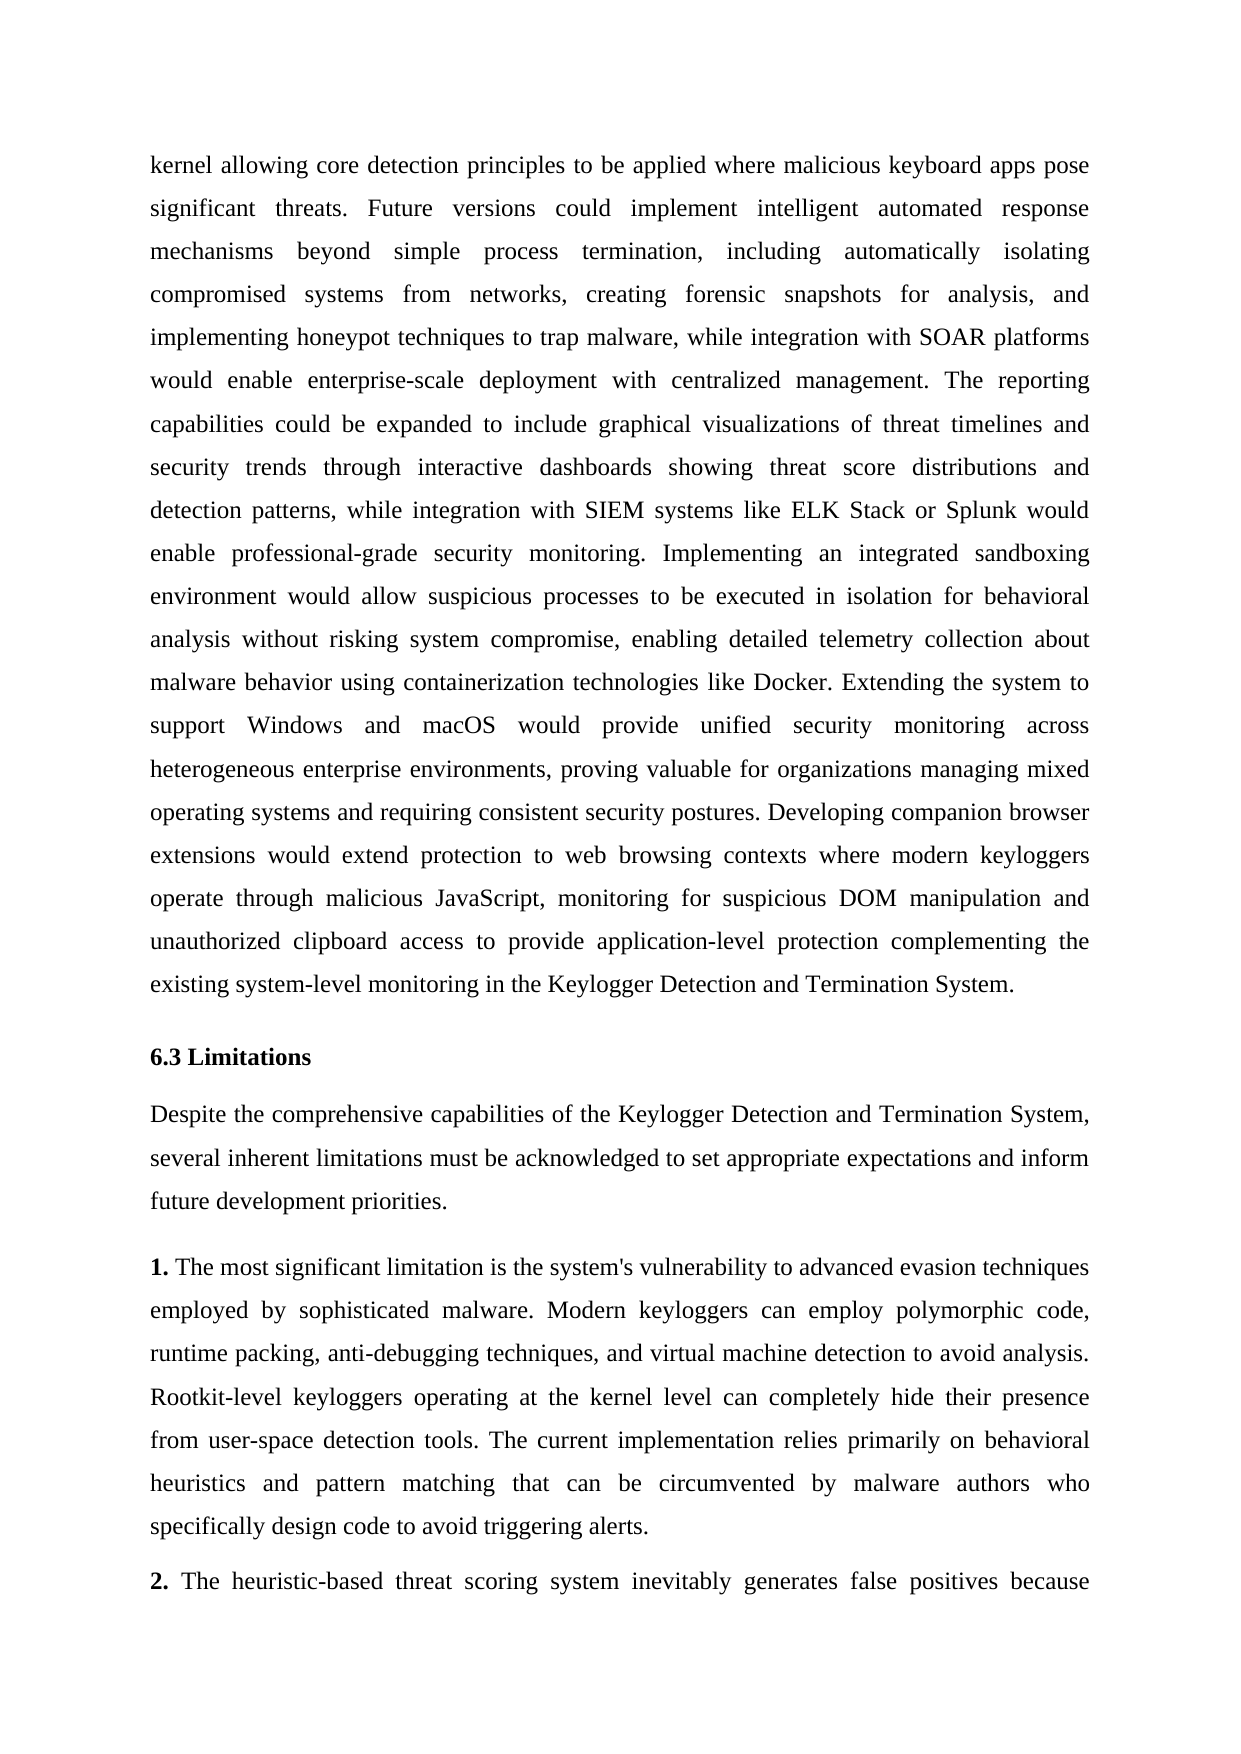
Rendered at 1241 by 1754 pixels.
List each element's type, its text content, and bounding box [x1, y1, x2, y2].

text 2. The heuristic-based threat scoring system inevitably generates false positives because [150, 1566, 1091, 1595]
text Despite the comprehensive capabilities of the Keylogger Detection and Termination System, several inherent limitations must be acknowledged to set appropriate expectations and inform future development priorities. [150, 1099, 1091, 1214]
text kernel allowing core detection principles to be applied where malicious keyboard apps pose significant threats. Future versions could implement intelligent automated response mechanisms beyond simple process termination, including automatically isolating compromised systems from networks, creating forensic snapshots for analysis, and implementing honeypot techniques to trap malware, while integration with SOAR platforms would enable enterprise-scale deployment with centralized management. The reporting capabilities could be expanded to include graphical visualizations of threat timelines and security trends through interactive dashboards showing threat score distributions and detection patterns, while integration with SIEM systems like ELK Stack or Splunk would enable professional-grade security monitoring. Implementing an integrated sandboxing environment would allow suspicious processes to be executed in isolation for behavioral analysis without risking system compromise, enabling detailed telemetry collection about malware behavior using containerization technologies like Docker. Extending the system to support Windows and macOS would provide unified security monitoring across heterogeneous enterprise environments, proving valuable for organizations managing mixed operating systems and requiring consistent security postures. Developing companion browser extensions would extend protection to web browsing contexts where modern keyloggers operate through malicious JavaScript, monitoring for suspicious DOM manipulation and unauthorized clipboard access to provide application-level protection complementing the existing system-level monitoring in the Keylogger Detection and Termination System. [150, 150, 1091, 998]
text 1. The most significant limitation is the system's vulnerability to advanced evasion techniques employed by sophisticated malware. Modern keyloggers can employ polymorphic code, runtime packing, anti-debugging techniques, and virtual machine detection to avoid analysis. Rootkit-level keyloggers operating at the kernel level can completely hide their presence from user-space detection tools. The current implementation relies primarily on behavioral heuristics and pattern matching that can be circumvented by malware authors who specifically design code to avoid triggering alerts. [150, 1252, 1091, 1540]
text 6.3 Limitations [150, 1042, 1091, 1070]
